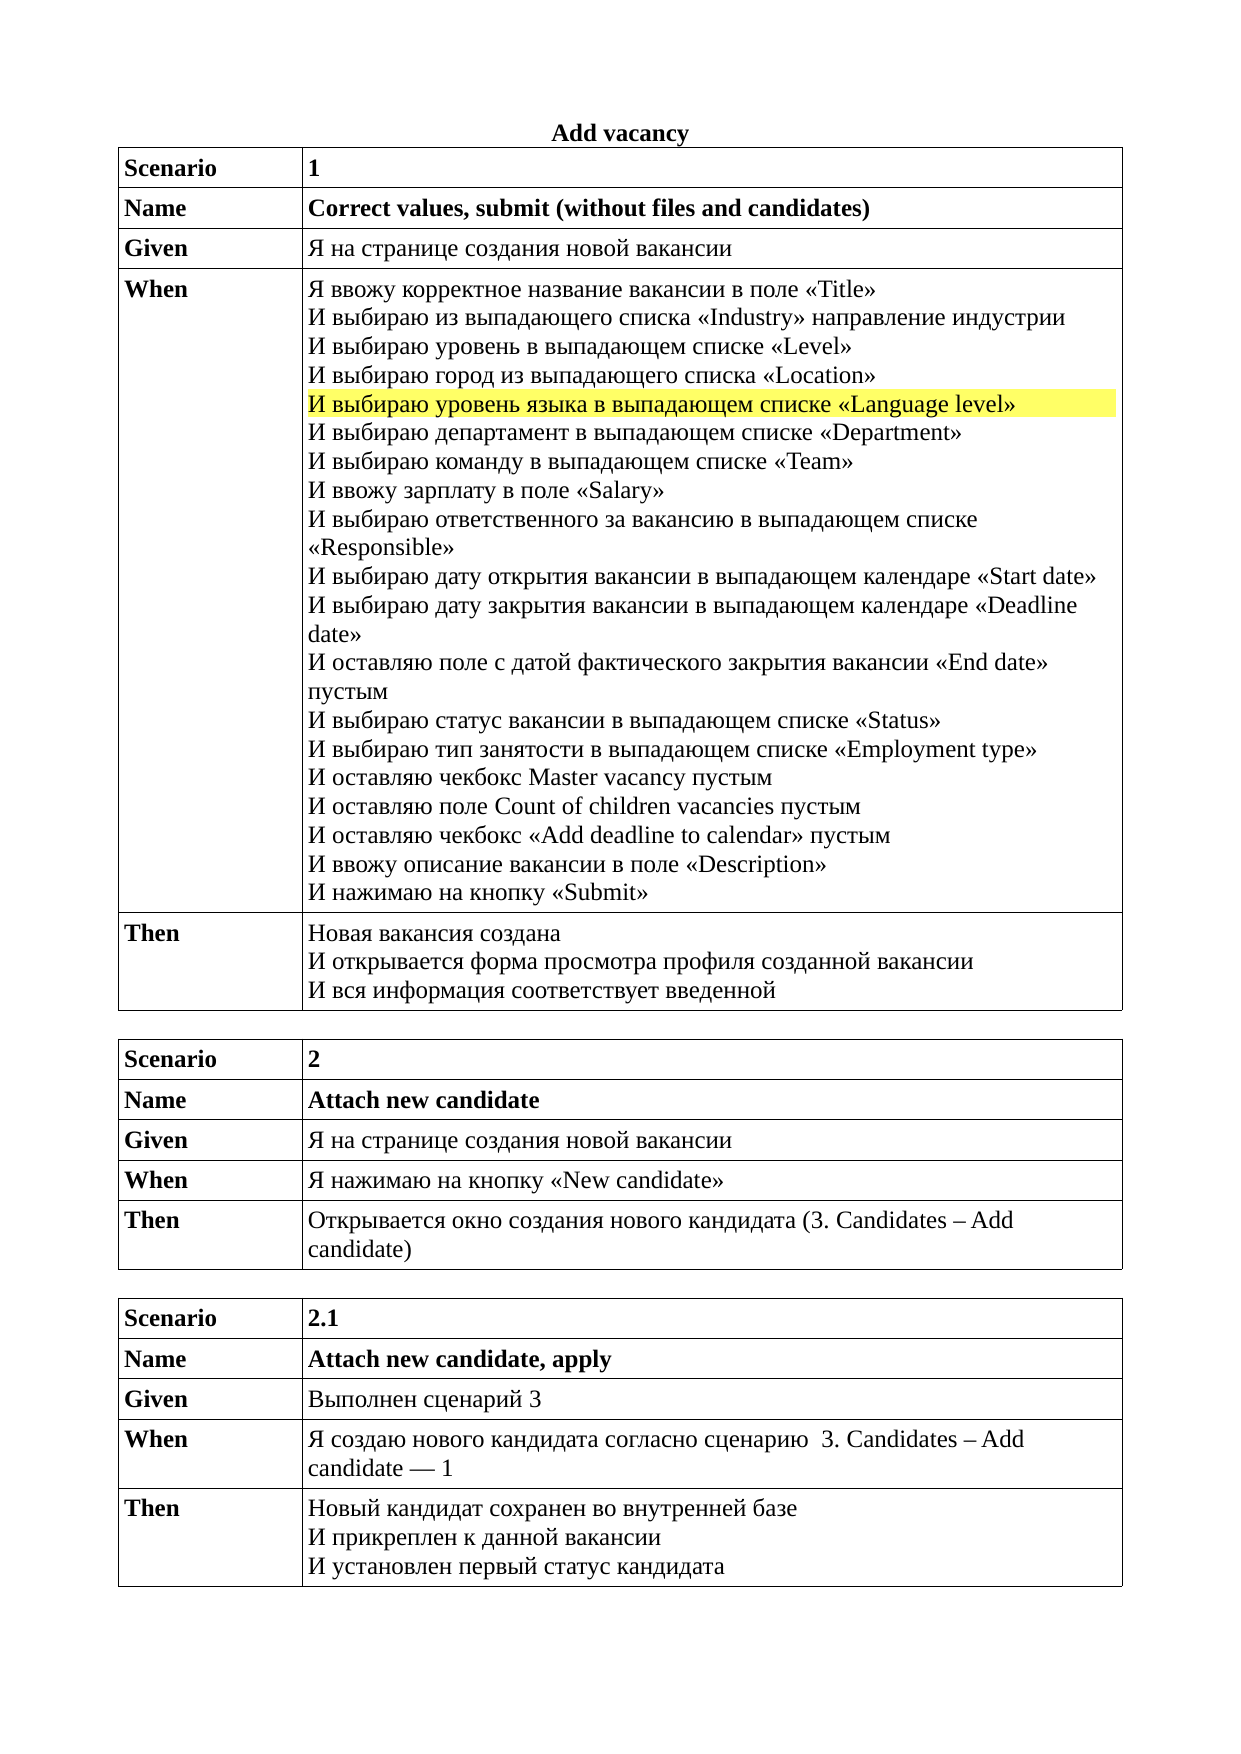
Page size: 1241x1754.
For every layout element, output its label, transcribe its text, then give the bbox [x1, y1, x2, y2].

table_cell Я ввожу корректное название вакансии в поле «Title» И выбираю из выпадающего списка «Industry» направление индустрии И выбираю уровень в выпадающем списке «Level» И выбираю город из выпадающего списка «Location» И выбираю уровень языка в выпадающем списке «Language level» И выбираю департамент в выпадающем списке «Department» И выбираю команду в выпадающем списке «Team» И ввожу зарплату в поле «Salary» И выбираю ответственного за вакансию в выпадающем списке «Responsible» И выбираю дату открытия вакансии в выпадающем календаре «Start date» И выбираю дату закрытия вакансии в выпадающем календаре «Deadline date» И оставляю поле с датой фактического закрытия вакансии «End date» пустым И выбираю статус вакансии в выпадающем списке «Status» И выбираю тип занятости в выпадающем списке «Employment type» И оставляю чекбокс Master vacancy пустым И оставляю поле Count of children vacancies пустым И оставляю чекбокс «Add deadline to calendar» пустым И ввожу описание вакансии в поле «Description» И нажимаю на кнопку «Submit» [303, 269, 1122, 912]
table_cell When [119, 1161, 302, 1200]
table_cell Открывается окно создания нового кандидата (3. Candidates – Add candidate) [303, 1201, 1122, 1269]
table_header 2.1 [303, 1299, 1122, 1338]
table_cell When [119, 269, 302, 912]
table_cell Given [119, 229, 302, 268]
table_cell Attach new candidate [303, 1080, 1122, 1119]
table_cell Then [119, 1201, 302, 1269]
table_cell Then [119, 913, 302, 1010]
table_cell Given [119, 1379, 302, 1419]
table_cell Given [119, 1120, 302, 1159]
table_cell Я нажимаю на кнопку «New candidate» [303, 1161, 1122, 1200]
table_header 1 [303, 148, 1122, 187]
table_cell Я на странице создания новой вакансии [303, 1120, 1122, 1159]
table_cell Name [119, 188, 302, 227]
table_cell Name [119, 1339, 302, 1378]
table_cell When [119, 1420, 302, 1488]
table_cell Я создаю нового кандидата согласно сценарию 3. Candidates – Add candidate — 1 [303, 1420, 1122, 1488]
table_header Scenario [119, 148, 302, 187]
table_header Scenario [119, 1040, 302, 1079]
table_cell Я на странице создания новой вакансии [303, 229, 1122, 268]
table_cell Новый кандидат сохранен во внутренней базе И прикреплен к данной вакансии И установлен первый статус кандидата [303, 1489, 1122, 1586]
text Add vacancy [118, 118, 1122, 147]
table_cell Выполнен сценарий 3 [303, 1379, 1122, 1419]
table_cell Name [119, 1080, 302, 1119]
table_cell Then [119, 1489, 302, 1586]
table_header 2 [303, 1040, 1122, 1079]
table_header Scenario [119, 1299, 302, 1338]
table_cell Correct values, submit (without files and candidates) [303, 188, 1122, 227]
table_cell Attach new candidate, apply [303, 1339, 1122, 1378]
table_cell Новая вакансия создана И открывается форма просмотра профиля созданной вакансии И вся информация соответствует введенной [303, 913, 1122, 1010]
